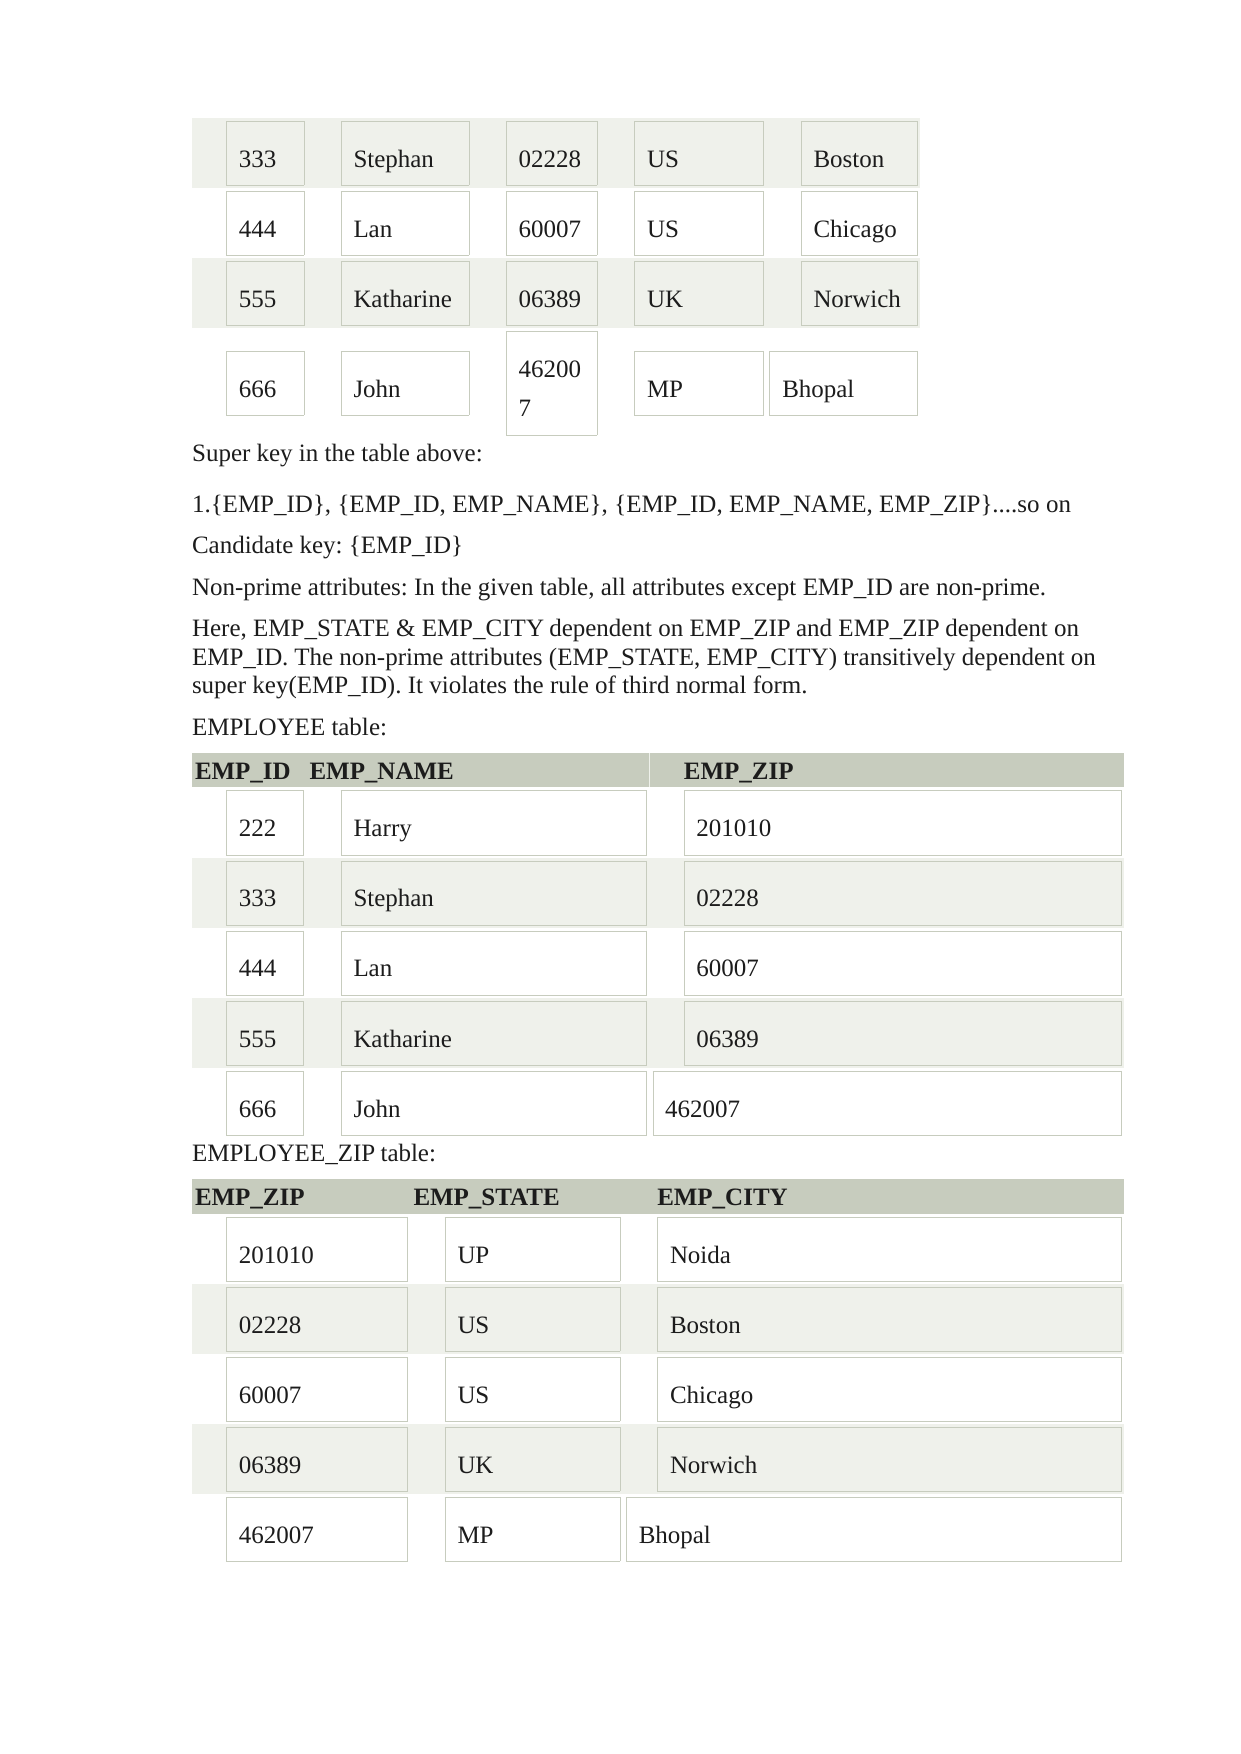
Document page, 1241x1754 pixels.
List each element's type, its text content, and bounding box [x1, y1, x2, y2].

table_cell 02228 [650, 858, 1124, 928]
table_header EMP_ZIP [650, 753, 1124, 787]
table_cell 555 [192, 998, 306, 1068]
table_cell MP [600, 329, 766, 438]
list Here, EMP_STATE & EMP_CITY dependent on EMP_ZIP and EMP_ZIP dependent on EMP_ID. The non-prime attributes (EMP_STATE, EMP_CITY) transitively dependent on super key(EMP_ID). It violates the rule of third normal form. [118, 613, 1122, 699]
table_cell 666 [192, 329, 307, 438]
table_cell Boston [623, 1284, 1124, 1354]
table_cell 666 [192, 1068, 306, 1138]
table_cell Chicago [766, 188, 920, 258]
table_cell Boston [766, 118, 920, 188]
table_cell 333 [192, 858, 306, 928]
table_cell Bhopal [766, 329, 920, 438]
table_cell Norwich [766, 258, 920, 328]
list EMPLOYEE table: [118, 712, 1122, 740]
table_cell 06389 [472, 258, 600, 328]
table_cell Lan [306, 928, 649, 998]
table_cell Stephan [307, 118, 472, 188]
list Non-prime attributes: In the given table, all attributes except EMP_ID are non-prime. [118, 572, 1122, 600]
table_cell 06389 [650, 998, 1124, 1068]
table_cell 02228 [472, 118, 600, 188]
list EMPLOYEE_ZIP table: [118, 1138, 1122, 1167]
table_cell US [600, 118, 766, 188]
table_cell UK [410, 1424, 623, 1494]
table_header EMP_ID [192, 753, 306, 787]
table_cell John [306, 1068, 649, 1138]
table_header EMP_CITY [623, 1179, 1124, 1214]
table_cell Katharine [306, 998, 649, 1068]
table_cell 60007 [650, 928, 1124, 998]
table_cell 222 [192, 788, 306, 858]
list Super key in the table above: [118, 438, 1122, 466]
table_cell MP [410, 1494, 623, 1564]
table_cell 333 [192, 118, 307, 188]
table_cell Noida [623, 1214, 1124, 1284]
table_cell 02228 [192, 1284, 410, 1354]
table_cell US [410, 1284, 623, 1354]
table_cell 462007 [472, 329, 600, 438]
table_cell Chicago [623, 1354, 1124, 1424]
table_cell 444 [192, 928, 306, 998]
table_cell 201010 [650, 788, 1124, 858]
table_cell Lan [307, 188, 472, 258]
list {EMP_ID}, {EMP_ID, EMP_NAME}, {EMP_ID, EMP_NAME, EMP_ZIP}....so on [118, 479, 1122, 518]
table_cell Bhopal [623, 1494, 1124, 1564]
table_cell Stephan [306, 858, 649, 928]
table_cell 06389 [192, 1424, 410, 1494]
table_cell UK [600, 258, 766, 328]
table_cell 201010 [192, 1214, 410, 1284]
table_cell John [307, 329, 472, 438]
table_cell Norwich [623, 1424, 1124, 1494]
table_header EMP_STATE [410, 1179, 623, 1214]
table_cell US [410, 1354, 623, 1424]
table_cell 60007 [192, 1354, 410, 1424]
table_cell 444 [192, 188, 307, 258]
table_header EMP_ZIP [192, 1179, 410, 1214]
table_cell Katharine [307, 258, 472, 328]
table_cell 555 [192, 258, 307, 328]
table_header EMP_NAME [306, 753, 649, 787]
table_cell 462007 [192, 1494, 410, 1564]
list Candidate key: {EMP_ID} [118, 530, 1122, 559]
table_cell Harry [306, 788, 649, 858]
table_cell 462007 [650, 1068, 1124, 1138]
table_cell UP [410, 1214, 623, 1284]
table_cell 60007 [472, 188, 600, 258]
table_cell US [600, 188, 766, 258]
